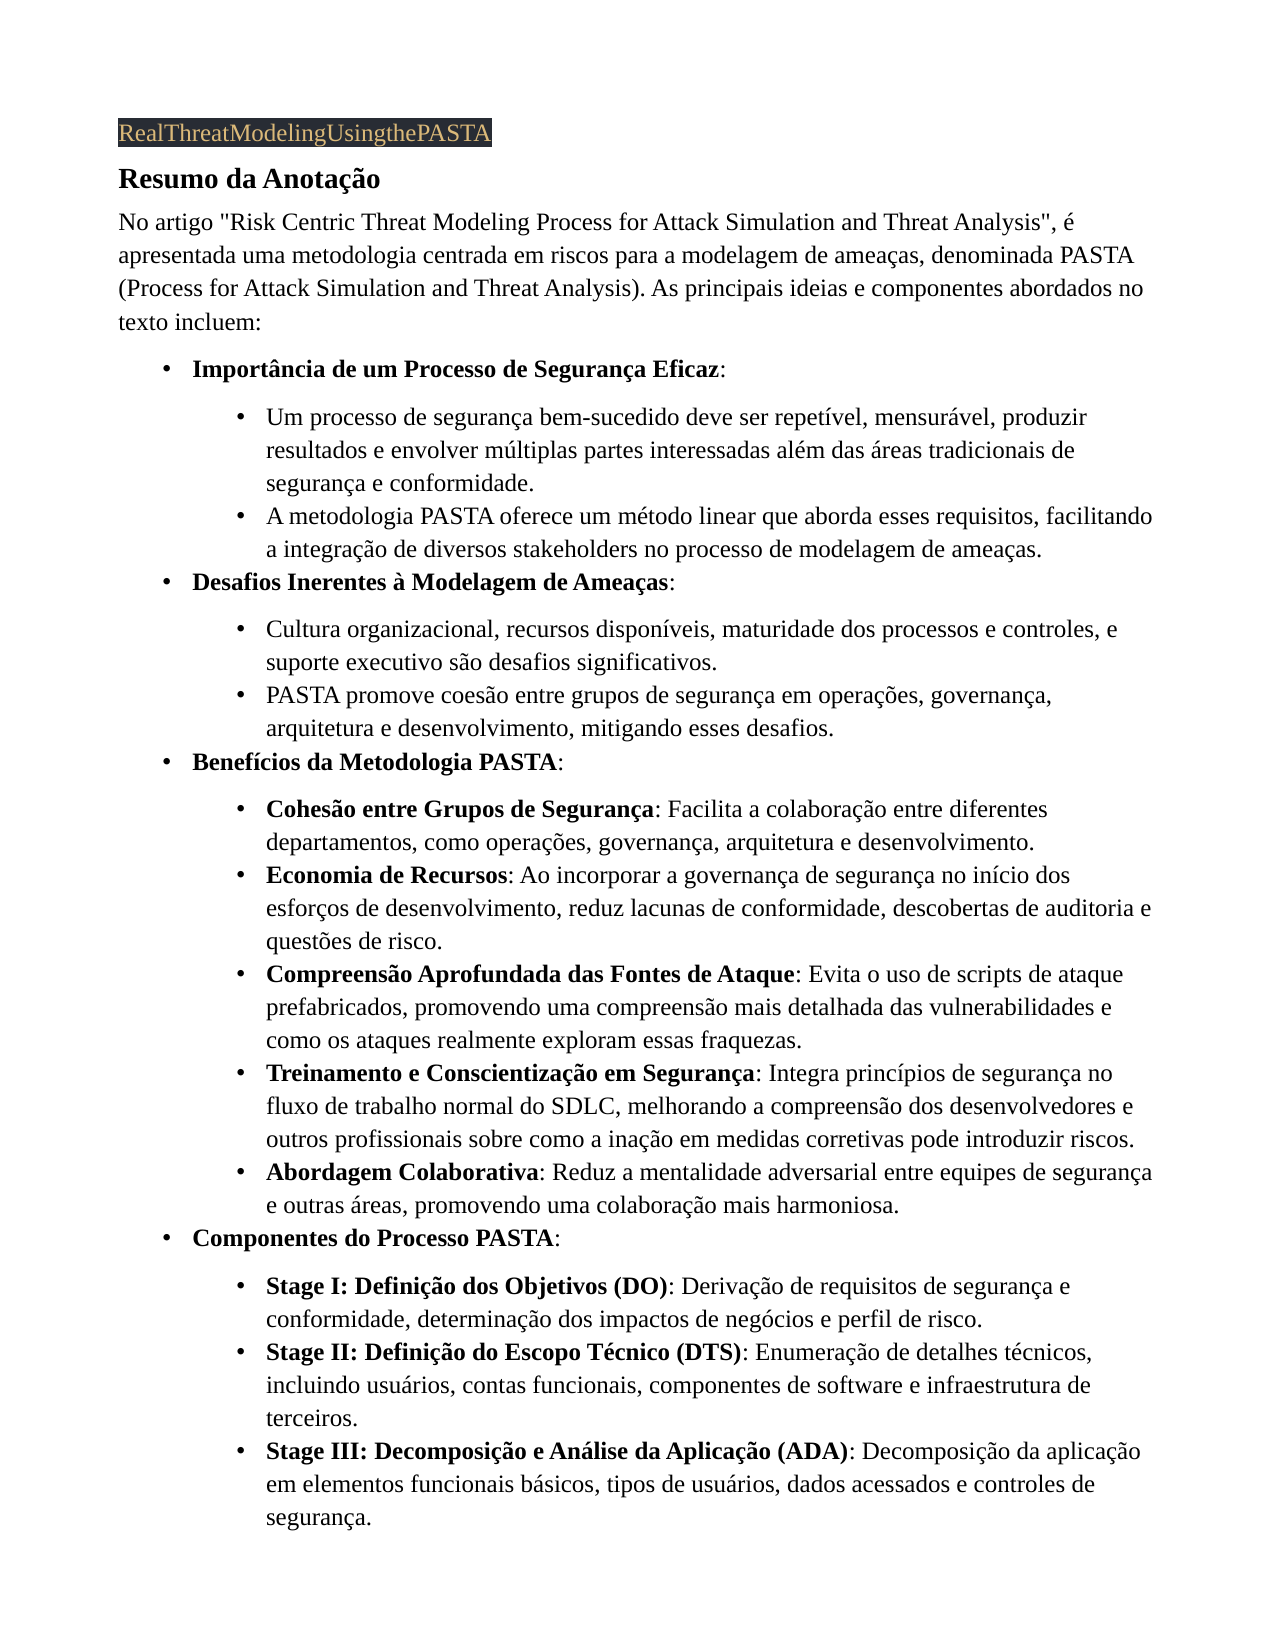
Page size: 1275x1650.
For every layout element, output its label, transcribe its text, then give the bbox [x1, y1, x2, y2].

list Um processo de segurança bem-sucedido deve ser repetível, mensurável, produzir resultados e envolver múltiplas partes interessadas além das áreas tradicionais de segurança e conformidade. [236, 402, 1157, 497]
list Cohesão entre Grupos de Segurança: Facilita a colaboração entre diferentes departamentos, como operações, governança, arquitetura e desenvolvimento. [236, 794, 1157, 856]
list Compreensão Aprofundada das Fontes de Ataque: Evita o uso de scripts de ataque prefabricados, promovendo uma compreensão mais detalhada das vulnerabilidades e como os ataques realmente exploram essas fraquezas. [236, 959, 1157, 1054]
list PASTA promove coesão entre grupos de segurança em operações, governança, arquitetura e desenvolvimento, mitigando esses desafios. [236, 681, 1157, 742]
list Benefícios da Metodologia PASTA: [162, 747, 1157, 775]
list Abordagem Colaborativa: Reduz a mentalidade adversarial entre equipes de segurança e outras áreas, promovendo uma colaboração mais harmoniosa. [236, 1157, 1157, 1219]
list A metodologia PASTA oferece um método linear que aborda esses requisitos, facilitando a integração de diversos stakeholders no processo de modelagem de ameaças. [236, 501, 1157, 563]
list Stage II: Definição do Escopo Técnico (DTS): Enumeração de detalhes técnicos, incluindo usuários, contas funcionais, componentes de software e infraestrutura de terceiros. [236, 1337, 1157, 1432]
subtitle Resumo da Anotação [118, 161, 1157, 195]
list Desafios Inerentes à Modelagem de Ameaças: [162, 567, 1157, 596]
list Importância de um Processo de Segurança Eficaz: [162, 354, 1157, 383]
text No artigo "Risk Centric Threat Modeling Process for Attack Simulation and Threat Analysis", é apresentada uma metodologia centrada em riscos para a modelagem de ameaças, denominada PASTA (Process for Attack Simulation and Threat Analysis). As principais ideias e componentes abordados no texto incluem: [118, 207, 1157, 335]
list Cultura organizacional, recursos disponíveis, maturidade dos processos e controles, e suporte executivo são desafios significativos. [236, 614, 1157, 676]
list Economia de Recursos: Ao incorporar a governança de segurança no início dos esforços de desenvolvimento, reduz lacunas de conformidade, descobertas de auditoria e questões de risco. [236, 860, 1157, 955]
list Componentes do Processo PASTA: [162, 1223, 1157, 1252]
list Treinamento e Conscientização em Segurança: Integra princípios de segurança no fluxo de trabalho normal do SDLC, melhorando a compreensão dos desenvolvedores e outros profissionais sobre como a inação em medidas corretivas pode introduzir riscos. [236, 1058, 1157, 1153]
text RealThreatModelingUsingthePASTA [118, 118, 1157, 147]
list Stage III: Decomposição e Análise da Aplicação (ADA): Decomposição da aplicação em elementos funcionais básicos, tipos de usuários, dados acessados e controles de segurança. [236, 1436, 1157, 1531]
list Stage I: Definição dos Objetivos (DO): Derivação de requisitos de segurança e conformidade, determinação dos impactos de negócios e perfil de risco. [236, 1271, 1157, 1333]
